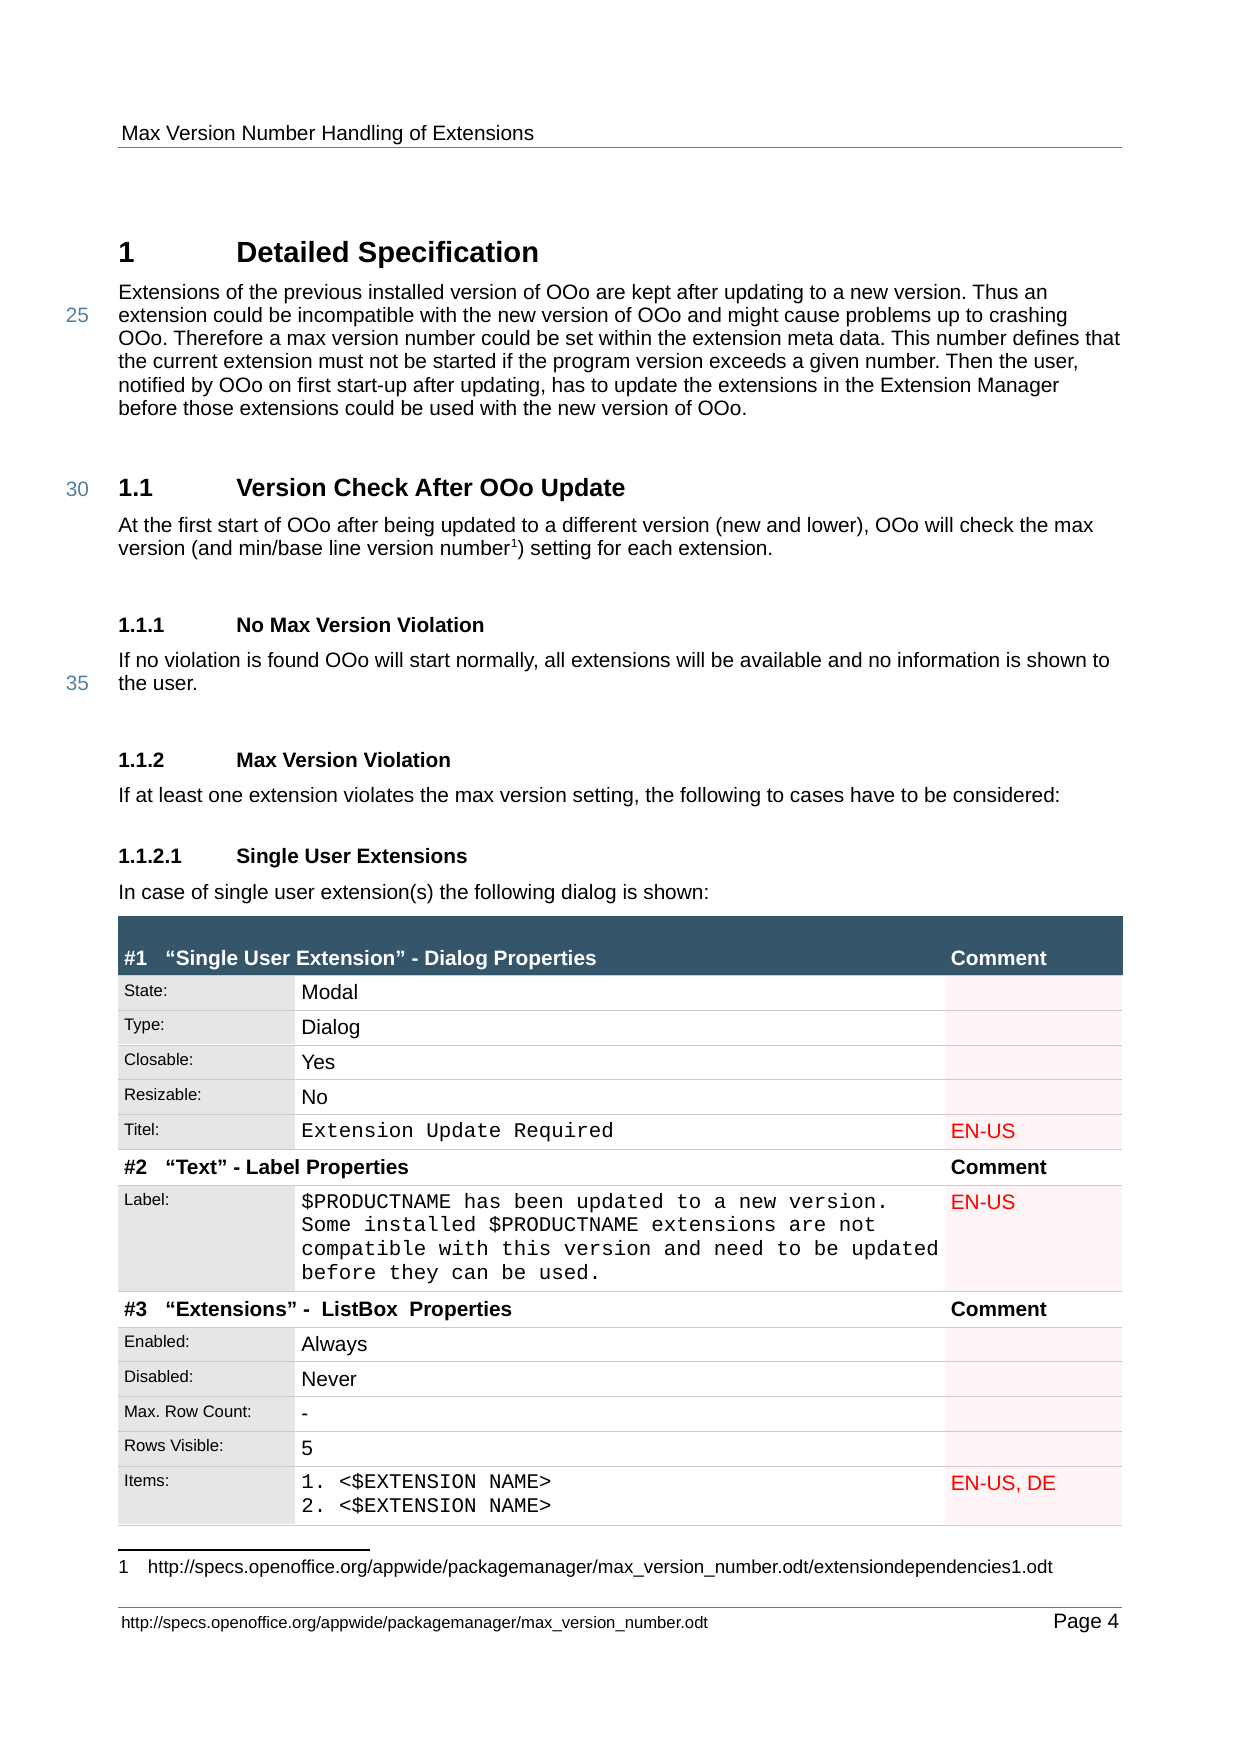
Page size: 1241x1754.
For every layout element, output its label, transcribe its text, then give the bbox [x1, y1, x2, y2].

table_cell [945, 1011, 1122, 1044]
table_cell Never [295, 1362, 945, 1396]
subtitle Detailed Specification [118, 236, 1122, 268]
table_header “Extensions” - ListBox Properties [118, 1292, 945, 1327]
table_cell Resizable: [118, 1080, 295, 1114]
table_header “Single User Extension” - Dialog Properties [119, 917, 945, 975]
table_cell Label: [118, 1186, 295, 1291]
text In case of single user extension(s) the following dialog is shown: [118, 880, 1122, 903]
table_cell [945, 1080, 1122, 1114]
table_cell Items: [118, 1467, 295, 1524]
text Extensions of the previous installed version of OOo are kept after updating to a new version. Thus an extension could be incompatible with the new version of OOo and might cause problems up to crashing OOo. Therefore a max version number could be set within the extension meta data. This number defines that the current extension must not be started if the program version exceeds a given number. Then the user, notified by OOo on first start-up after updating, has to update the extensions in the Extension Manager before those extensions could be used with the new version of OOo. [118, 280, 1122, 419]
table_cell [945, 976, 1122, 1010]
text If no violation is found OOo will start normally, all extensions will be available and no information is shown to the user. [118, 648, 1122, 695]
table_cell State: [118, 976, 295, 1010]
table_cell Dialog [295, 1011, 945, 1044]
table_cell Type: [118, 1011, 295, 1044]
table_cell Enabled: [118, 1328, 295, 1361]
subtitle No Max Version Violation [118, 613, 1122, 637]
table_cell No [295, 1080, 945, 1114]
table_cell EN-US, DE [945, 1467, 1122, 1524]
table_cell [945, 1397, 1122, 1431]
table_header Comment [946, 917, 1122, 975]
table_cell [945, 1328, 1122, 1361]
table_cell Always [295, 1328, 945, 1361]
table_cell Max. Row Count: [118, 1397, 295, 1431]
table_cell 5 [295, 1432, 945, 1466]
subtitle Single User Extensions [118, 844, 1122, 868]
text http://specs.openoffice.org/appwide/packagemanager/max_version_number.odt/extensiondependencies1.odt [118, 1556, 1122, 1577]
table_header “Text” - Label Properties [118, 1150, 945, 1185]
table_cell [945, 1046, 1122, 1079]
table_header Comment [945, 1292, 1122, 1327]
text At the first start of OOo after being updated to a different version (new and lower), OOo will check the max version (and min/base line version number) setting for each extension. [118, 513, 1122, 559]
table_cell EN-US [945, 1186, 1122, 1291]
table_cell [945, 1432, 1122, 1466]
table_cell Modal [295, 976, 945, 1010]
table_cell [945, 1362, 1122, 1396]
table_cell Yes [295, 1046, 945, 1079]
table_cell - [295, 1397, 945, 1431]
table_cell Closable: [118, 1046, 295, 1079]
subtitle Version Check After OOo Update [118, 473, 1122, 501]
table_cell <$EXTENSION NAME> <$EXTENSION NAME> ... [295, 1467, 945, 1524]
table_cell EN-US [945, 1115, 1122, 1149]
text If at least one extension violates the max version setting, the following to cases have to be considered: [118, 784, 1122, 807]
table_cell Extension Update Required [295, 1115, 945, 1149]
table_cell Rows Visible: [118, 1432, 295, 1466]
table_cell Titel: [118, 1115, 295, 1149]
table_header Comment [945, 1150, 1122, 1185]
subtitle Max Version Violation [118, 749, 1122, 772]
table_cell Disabled: [118, 1362, 295, 1396]
table_cell $PRODUCTNAME has been updated to a new version. Some installed $PRODUCTNAME extensions are not compatible with this version and need to be updated before they can be used. [295, 1186, 945, 1291]
